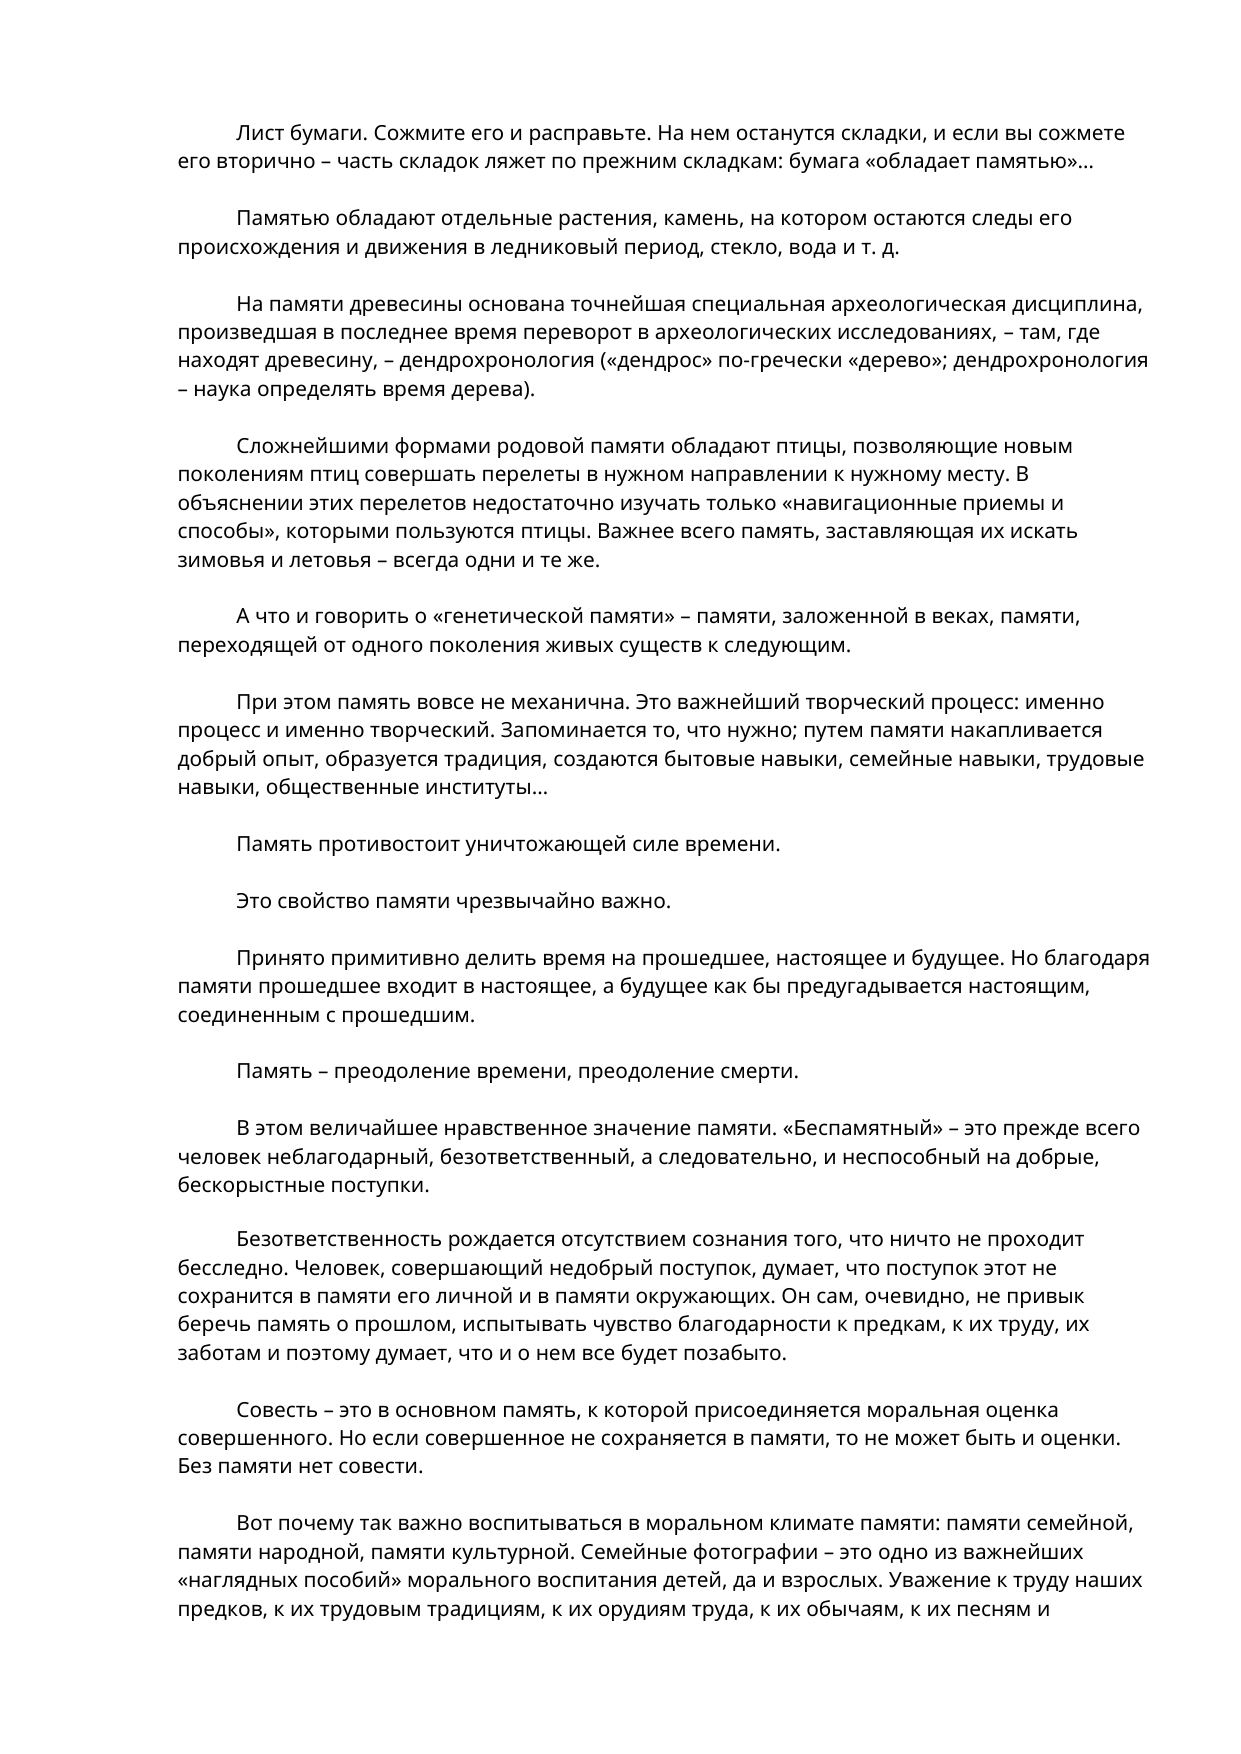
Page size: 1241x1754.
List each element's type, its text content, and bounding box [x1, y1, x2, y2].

text При этом память вовсе не механична. Это важнейший творческий процесс: именно процесс и именно творческий. Запоминается то, что нужно; путем памяти накапливается добрый опыт, образуется традиция, создаются бытовые навыки, семейные навыки, трудовые навыки, общественные институты… [177, 687, 1152, 829]
text Память – преодоление времени, преодоление смерти. [177, 1057, 1152, 1113]
text Это свойство памяти чрезвычайно важно. [177, 886, 1152, 943]
text Памятью обладают отдельные растения, камень, на котором остаются следы его происхождения и движения в ледниковый период, стекло, вода и т. д. [177, 203, 1152, 289]
text Безответственность рождается отсутствием сознания того, что ничто не проходит бесследно. Человек, совершающий недобрый поступок, думает, что поступок этот не сохранится в памяти его личной и в памяти окружающих. Он сам, очевидно, не привык беречь память о прошлом, испытывать чувство благодарности к предкам, к их труду, их заботам и поэтому думает, что и о нем все будет позабыто. [177, 1224, 1152, 1395]
text Сложнейшими формами родовой памяти обладают птицы, позволяющие новым поколениям птиц совершать перелеты в нужном направлении к нужному месту. В объяснении этих перелетов недостаточно изучать только «навигационные приемы и способы», которыми пользуются птицы. Важнее всего память, заставляющая их искать зимовья и летовья – всегда одни и те же. [177, 431, 1152, 602]
text Лист бумаги. Сожмите его и расправьте. На нем останутся складки, и если вы сожмете его вторично – часть складок ляжет по прежним складкам: бумага «обладает памятью»… [177, 118, 1152, 203]
text Вот почему так важно воспитываться в моральном климате памяти: памяти семейной, памяти народной, памяти культурной. Семейные фотографии – это одно из важнейших «наглядных пособий» морального воспитания детей, да и взрослых. Уважение к труду наших предков, к их трудовым традициям, к их орудиям труда, к их обычаям, к их песням и [177, 1508, 1152, 1622]
text В этом величайшее нравственное значение памяти. «Беспамятный» – это прежде всего человек неблагодарный, безответственный, а следовательно, и неспособный на добрые, бескорыстные поступки. [177, 1113, 1152, 1224]
text Принято примитивно делить время на прошедшее, настоящее и будущее. Но благодаря памяти прошедшее входит в настоящее, а будущее как бы предугадывается настоящим, соединенным с прошедшим. [177, 943, 1152, 1057]
text На памяти древесины основана точнейшая специальная археологическая дисциплина, произведшая в последнее время переворот в археологических исследованиях, – там, где находят древесину, – дендрохронология («дендрос» по-гречески «дерево»; дендрохронология – наука определять время дерева). [177, 289, 1152, 431]
text Память противостоит уничтожающей силе времени. [177, 829, 1152, 886]
text А что и говорить о «генетической памяти» – памяти, заложенной в веках, памяти, переходящей от одного поколения живых существ к следующим. [177, 602, 1152, 687]
text Совесть – это в основном память, к которой присоединяется моральная оценка совершенного. Но если совершенное не сохраняется в памяти, то не может быть и оценки. Без памяти нет совести. [177, 1395, 1152, 1508]
